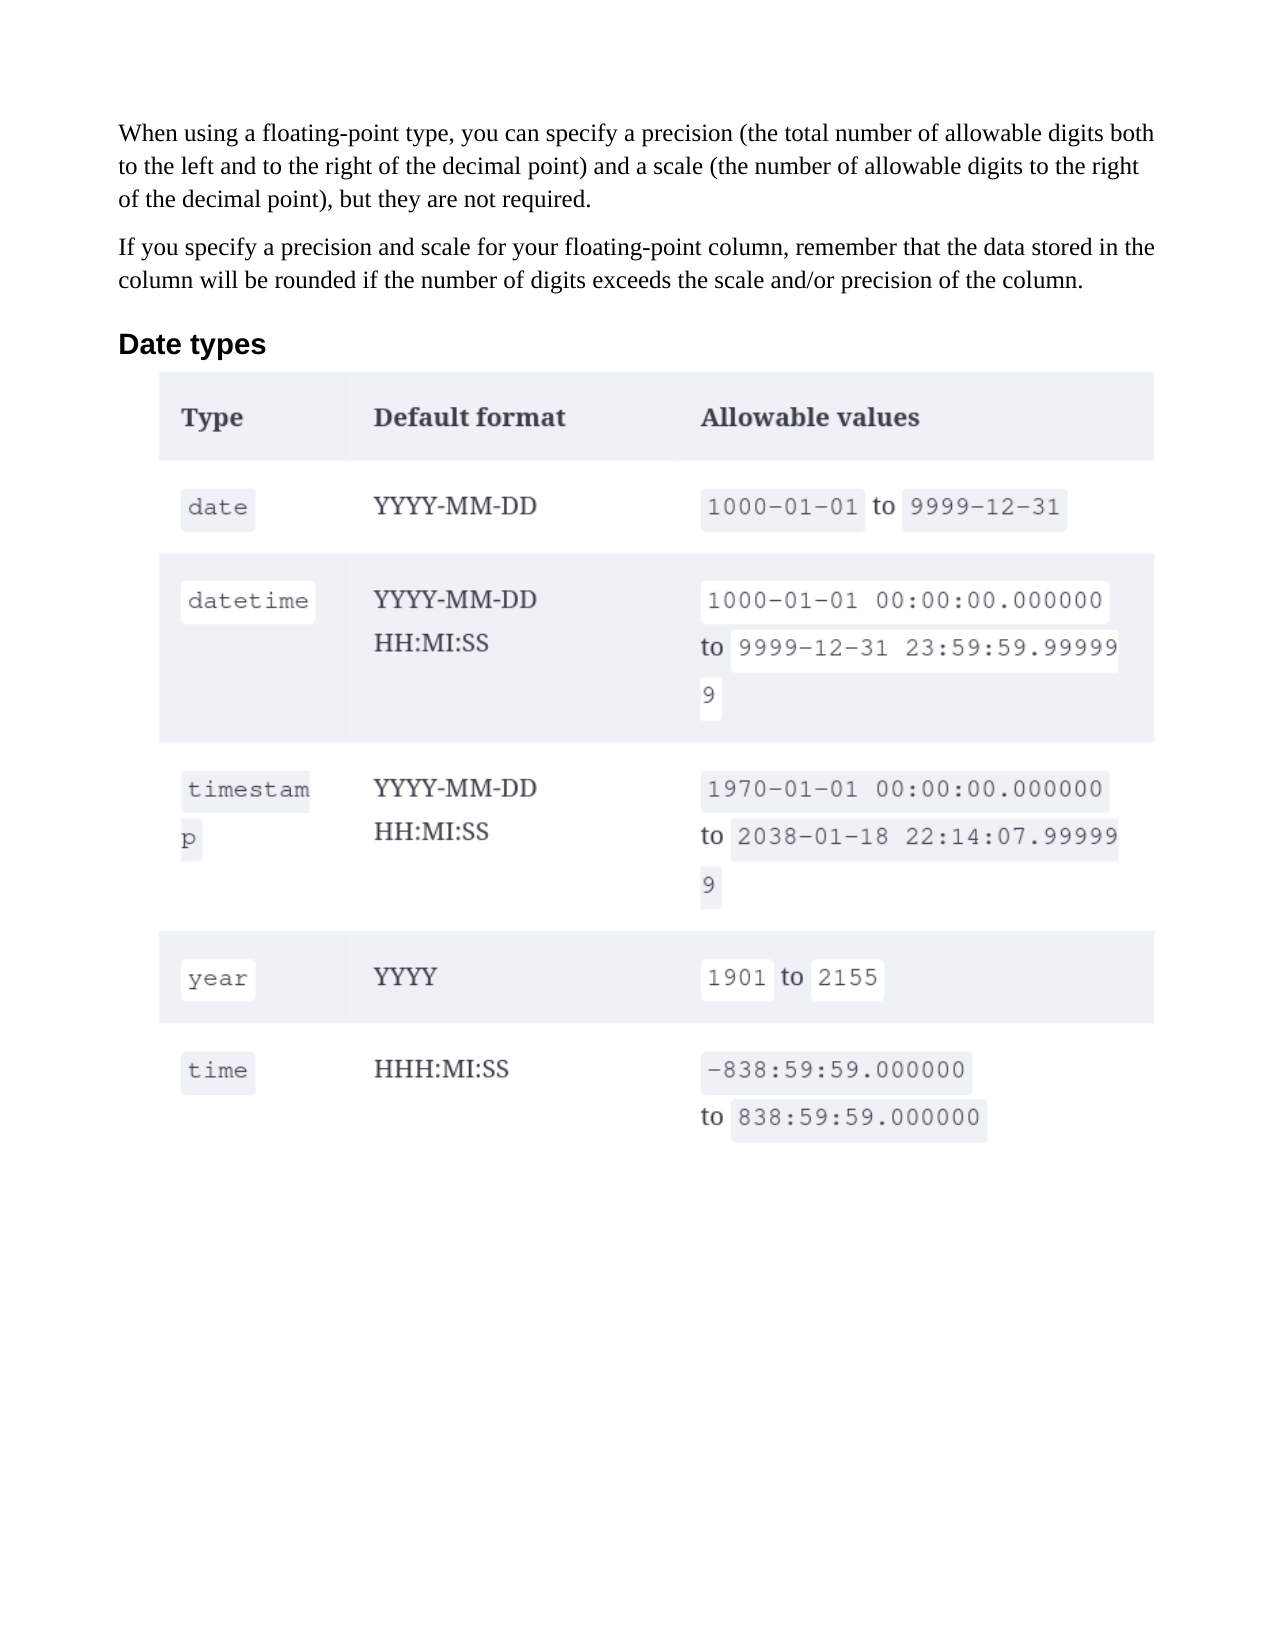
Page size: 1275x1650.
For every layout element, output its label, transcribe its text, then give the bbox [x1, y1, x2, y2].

picture [135, 368, 1174, 1174]
text When using a floating-point type, you can specify a precision (the total number of allowable digits both to the left and to the right of the decimal point) and a scale (the number of allowable digits to the right of the decimal point), but they are not required. [118, 118, 1157, 213]
subtitle Date types [118, 327, 1157, 361]
text If you specify a precision and scale for your floating-point column, remember that the data stored in the column will be rounded if the number of digits exceeds the scale and/or precision of the column. [118, 232, 1157, 293]
